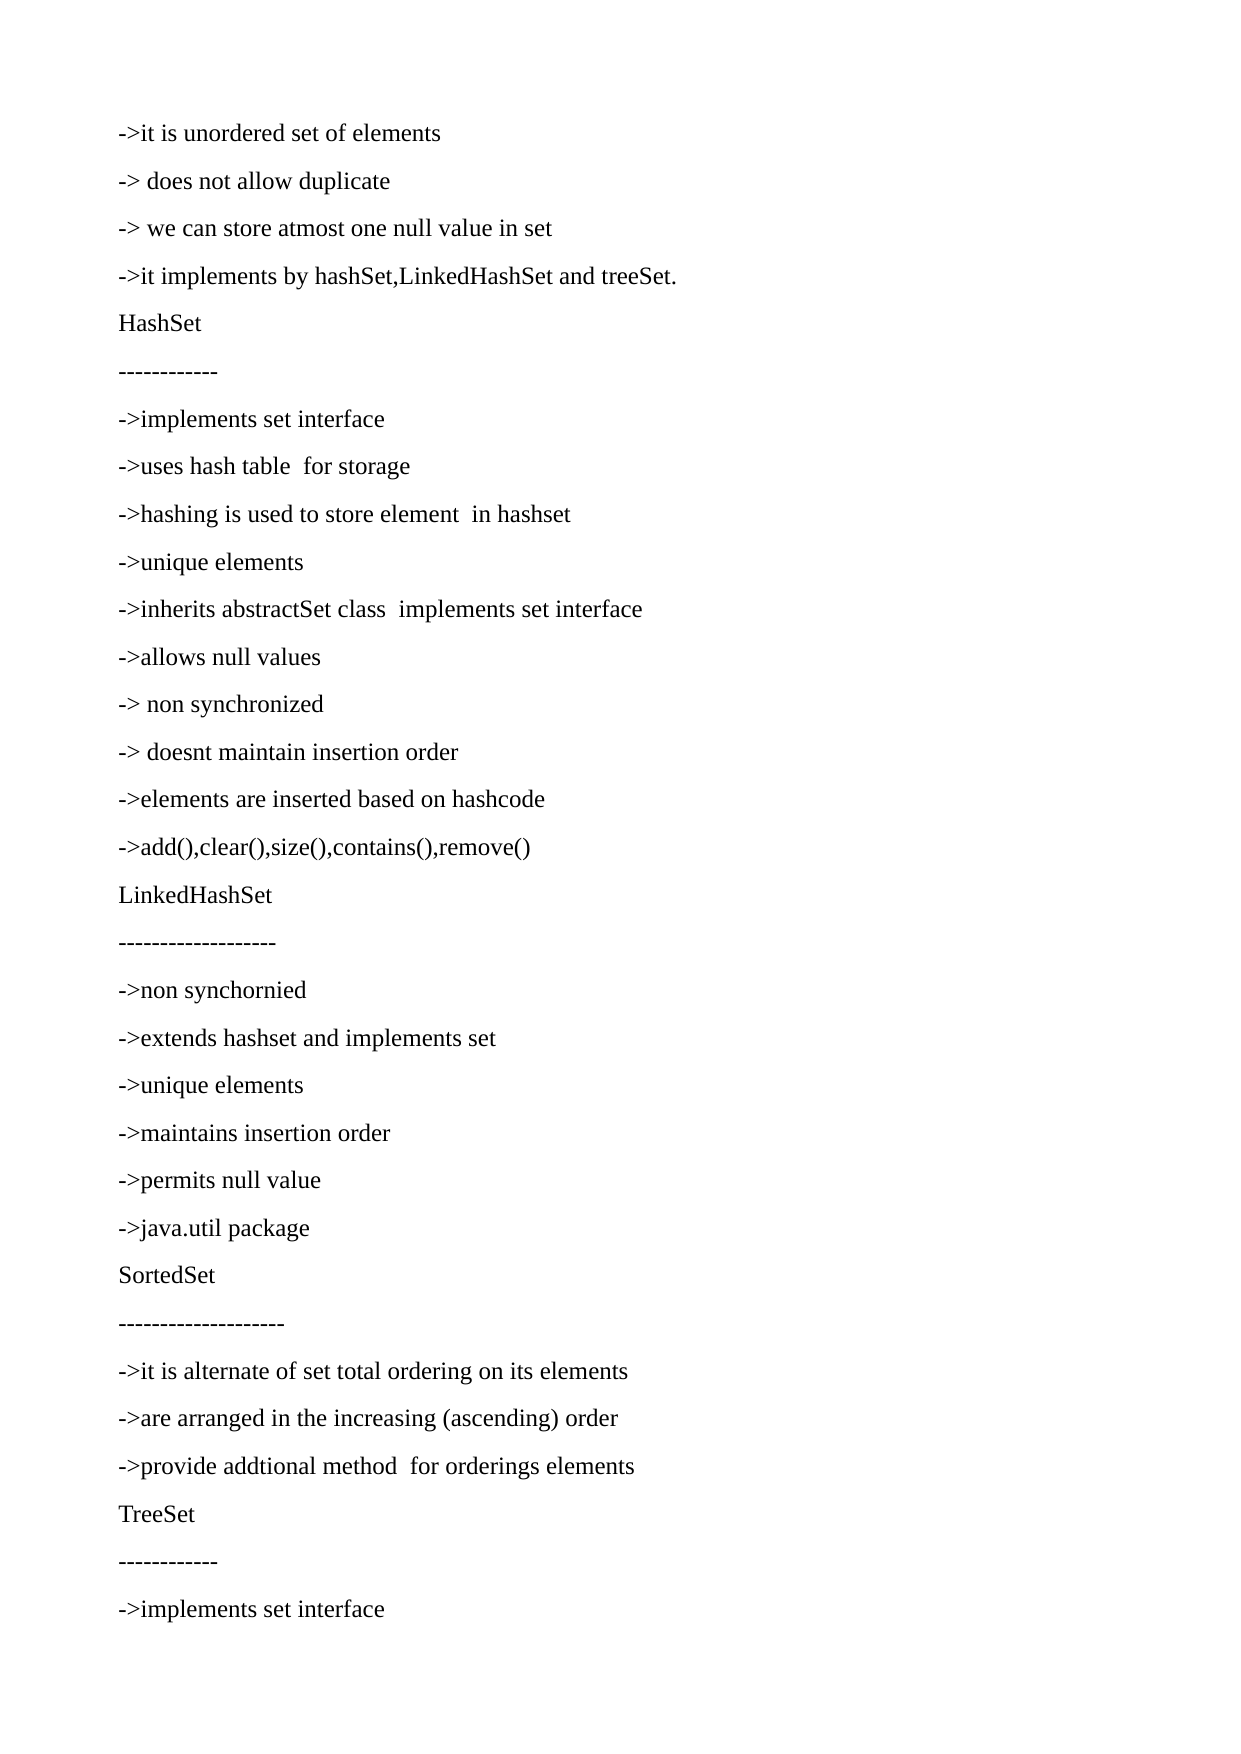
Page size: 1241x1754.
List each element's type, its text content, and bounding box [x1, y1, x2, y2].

text SortedSet [118, 1261, 1122, 1289]
text -> non synchronized [118, 689, 1122, 718]
text -> doesnt maintain insertion order [118, 737, 1122, 766]
text ->hashing is used to store element in hashset [118, 499, 1122, 528]
text TreeSet [118, 1499, 1122, 1527]
text -------------------- [118, 1308, 1122, 1337]
text ->allows null values [118, 642, 1122, 671]
text ->inherits abstractSet class implements set interface [118, 594, 1122, 623]
text ->uses hash table for storage [118, 451, 1122, 480]
text ->add(),clear(),size(),contains(),remove() [118, 832, 1122, 861]
text ->elements are inserted based on hashcode [118, 784, 1122, 813]
text -> does not allow duplicate [118, 166, 1122, 194]
text ->provide addtional method for orderings elements [118, 1451, 1122, 1480]
text ->java.util package [118, 1213, 1122, 1242]
text ------------ [118, 1546, 1122, 1575]
text ->extends hashset and implements set [118, 1023, 1122, 1051]
text ->it is alternate of set total ordering on its elements [118, 1356, 1122, 1384]
text ->it implements by hashSet,LinkedHashSet and treeSet. [118, 261, 1122, 290]
text -> we can store atmost one null value in set [118, 213, 1122, 242]
text ->it is unordered set of elements [118, 118, 1122, 147]
text ->are arranged in the increasing (ascending) order [118, 1403, 1122, 1432]
text ->implements set interface [118, 1594, 1122, 1623]
text ->unique elements [118, 1070, 1122, 1099]
text ->implements set interface [118, 404, 1122, 432]
text ->unique elements [118, 547, 1122, 575]
text LinkedHashSet [118, 880, 1122, 908]
text ------------------- [118, 927, 1122, 956]
text ------------ [118, 356, 1122, 385]
text ->maintains insertion order [118, 1118, 1122, 1147]
text ->non synchornied [118, 975, 1122, 1004]
text ->permits null value [118, 1165, 1122, 1194]
text HashSet [118, 308, 1122, 337]
